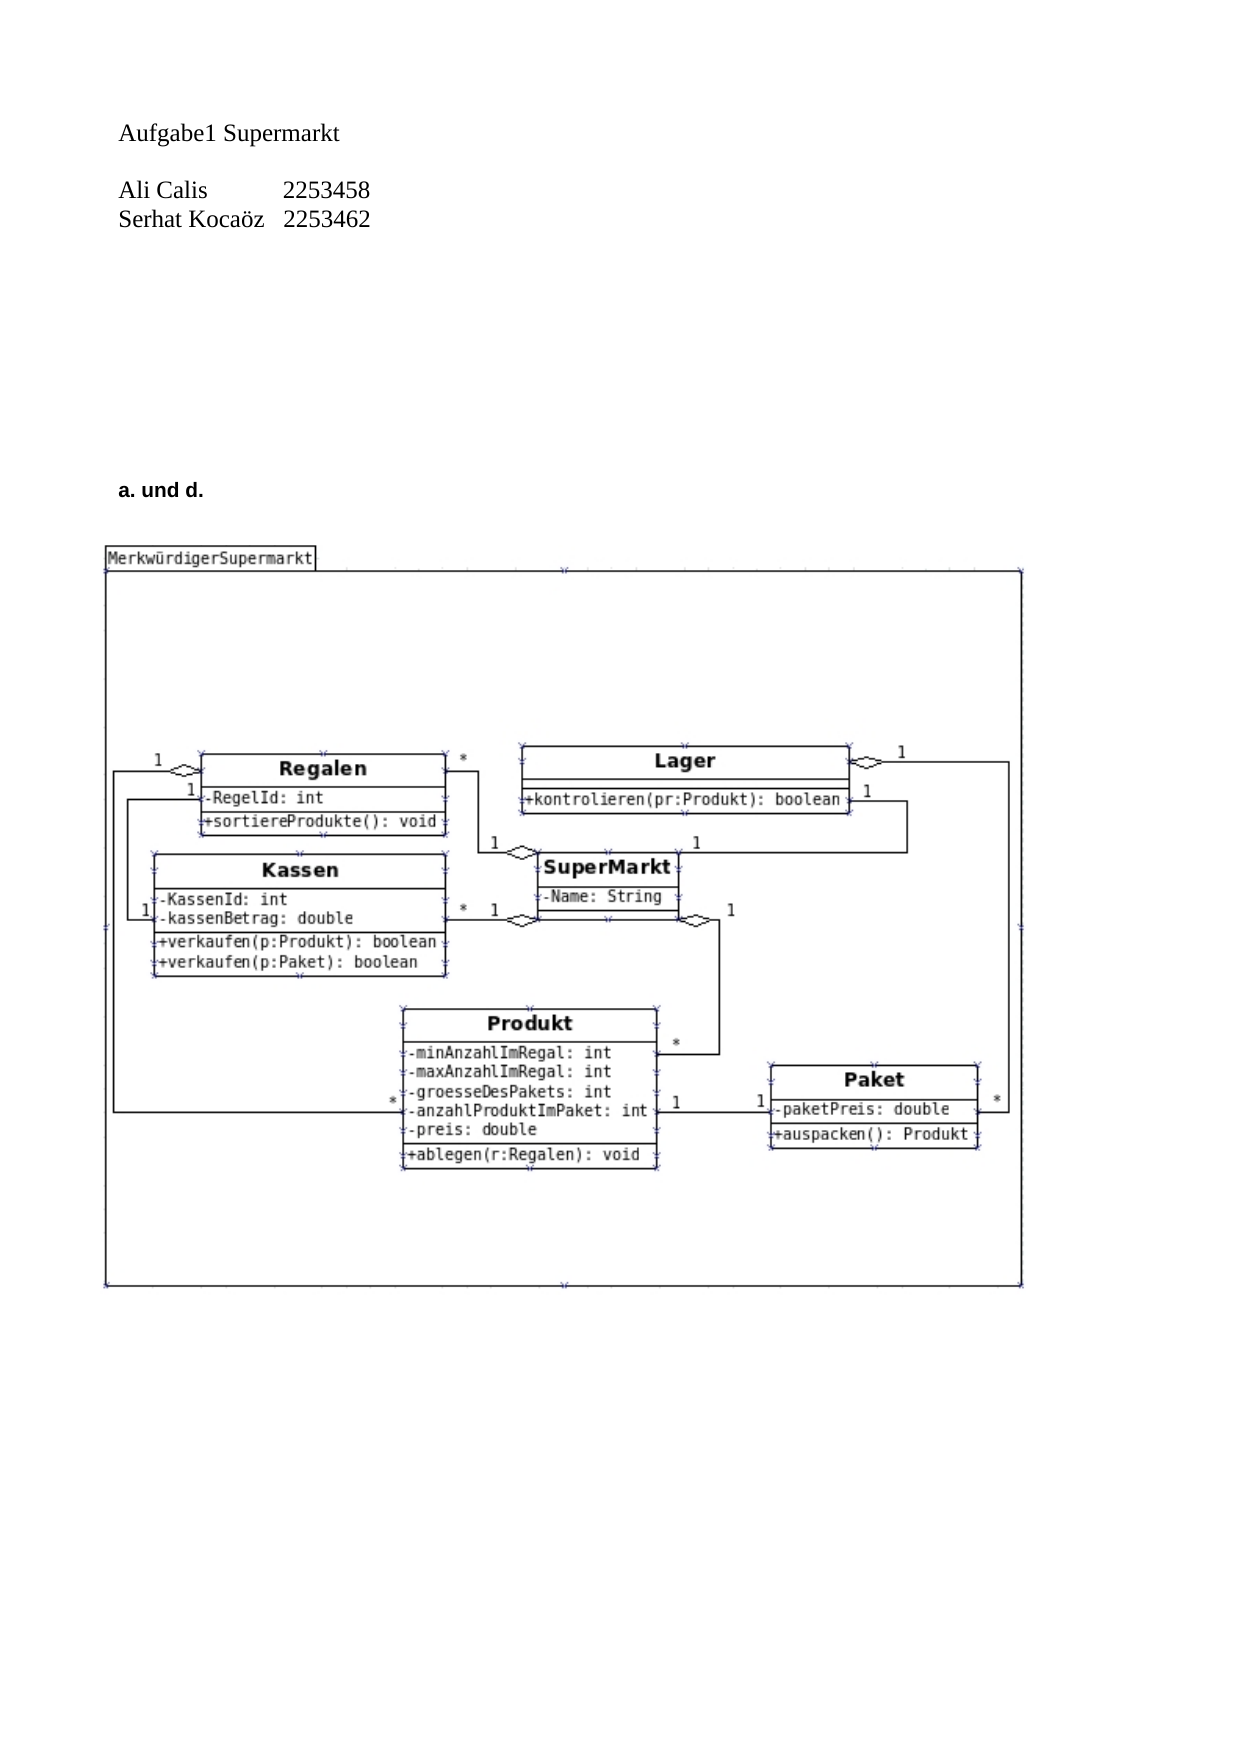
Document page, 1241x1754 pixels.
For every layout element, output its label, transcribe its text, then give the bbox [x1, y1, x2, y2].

picture [99, 545, 1035, 1298]
text a. und d. [118, 478, 1122, 502]
